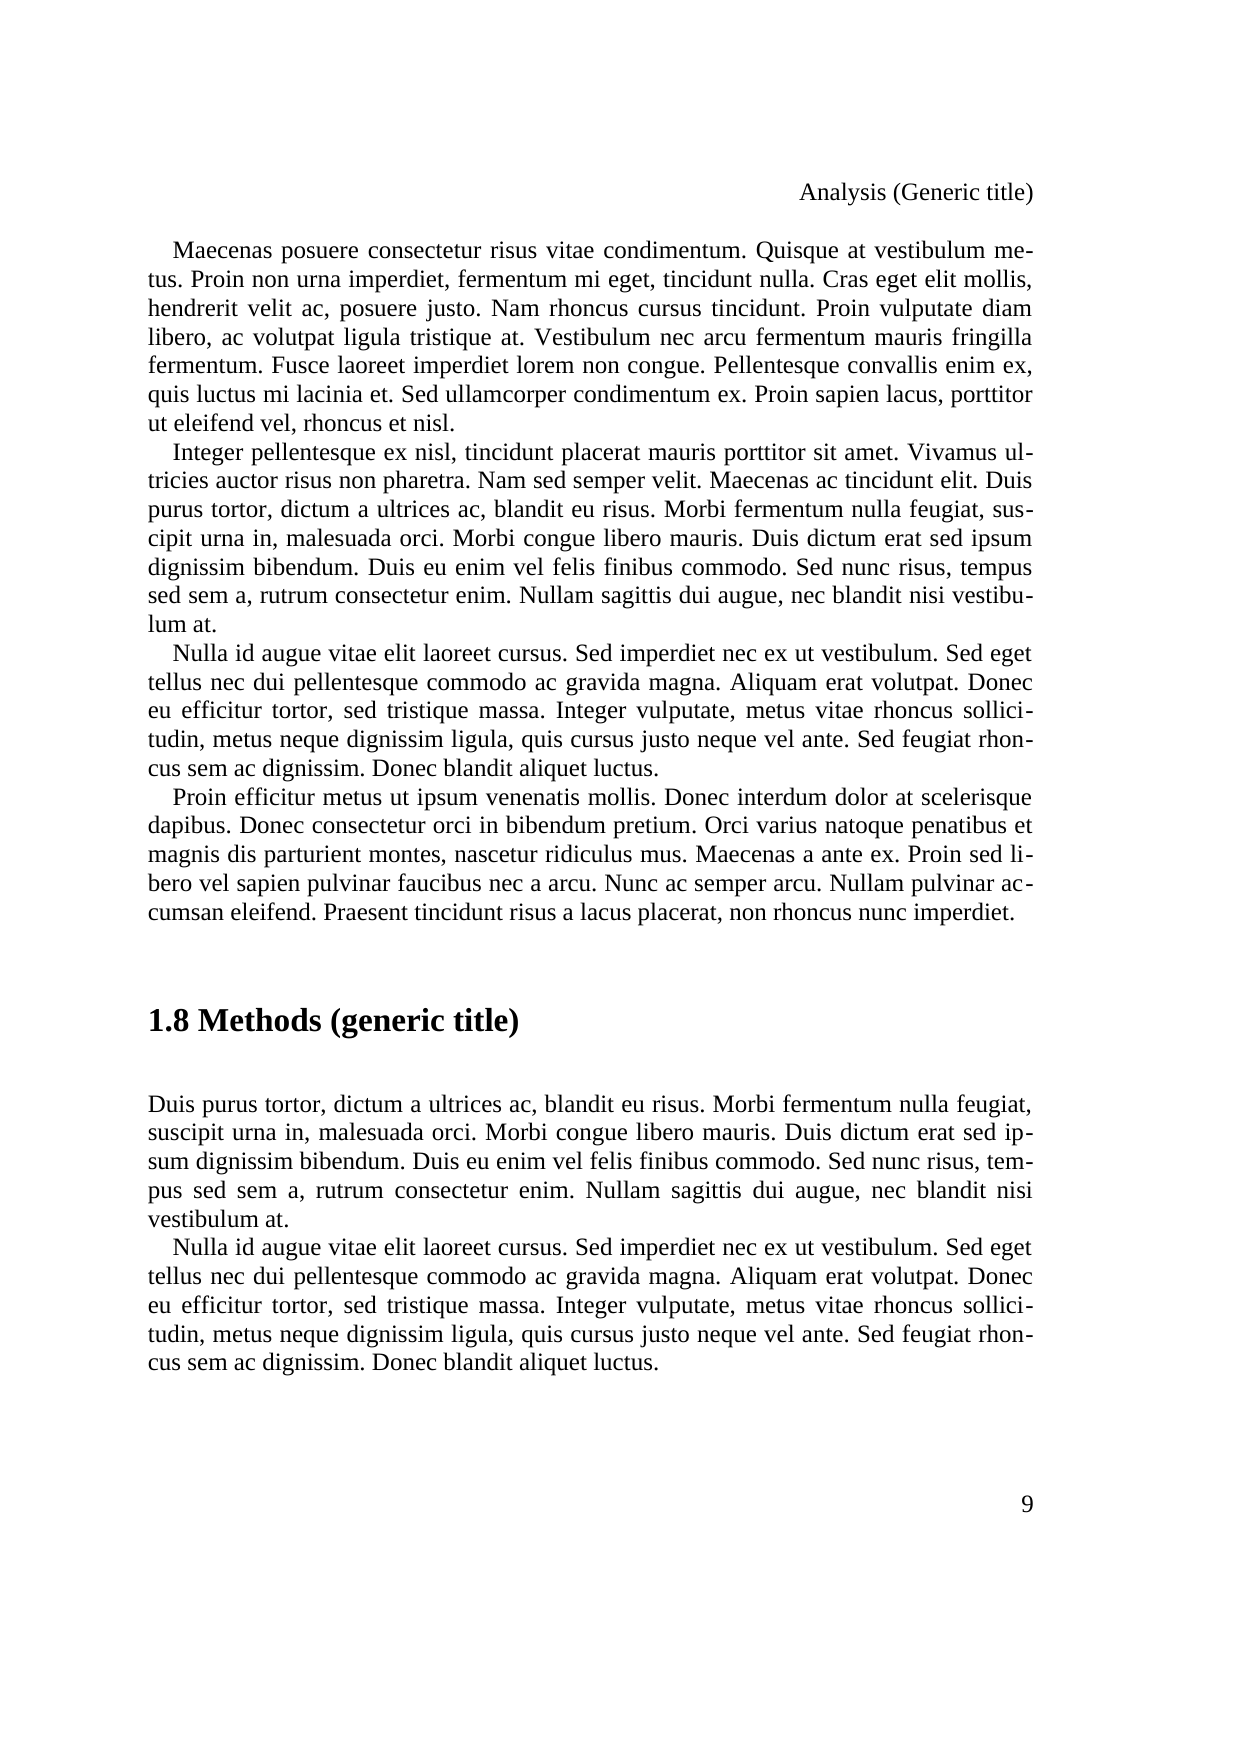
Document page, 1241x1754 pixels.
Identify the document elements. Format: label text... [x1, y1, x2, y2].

text Maecenas posuere consectetur risus vitae condimentum. Quisque at vestibulum me­tus. Proin non urna imperdiet, fermentum mi eget, tincidunt nulla. Cras eget elit mollis, hendrerit velit ac, posuere justo. Nam rhoncus cursus tincidunt. Proin vulputate diam libero, ac volutpat ligula tristique at. Vestibulum nec arcu fermentum mauris fringilla fermentum. Fusce laoreet imperdiet lorem non congue. Pellentesque convallis enim ex, quis luctus mi lacinia et. Sed ullamcorper condimentum ex. Proin sapien lacus, porttitor ut eleifend vel, rhoncus et nisl. [148, 235, 1033, 437]
text Nulla id augue vitae elit laoreet cursus. Sed imperdiet nec ex ut vestibulum. Sed eget tellus nec dui pellentesque commodo ac gravida magna. Aliquam erat volutpat. Donec eu efficitur tortor, sed tristique massa. Integer vulputate, metus vitae rhoncus sollici­tudin, metus neque dignissim ligula, quis cursus justo neque vel ante. Sed feugiat rhon­cus sem ac dignissim. Donec blandit aliquet luctus. [148, 1232, 1033, 1376]
text Proin efficitur metus ut ipsum venenatis mollis. Donec interdum dolor at scelerisque dapibus. Donec consectetur orci in bibendum pretium. Orci varius natoque penatibus et magnis dis parturient montes, nascetur ridiculus mus. Maecenas a ante ex. Proin sed li­bero vel sapien pulvinar faucibus nec a arcu. Nunc ac semper arcu. Nullam pulvinar ac­cumsan eleifend. Praesent tincidunt risus a lacus placerat, non rhoncus nunc imperdiet. [148, 782, 1033, 925]
text Duis purus tortor, dictum a ultrices ac, blandit eu risus. Morbi fermentum nulla feugiat, suscipit urna in, malesuada orci. Morbi congue libero mauris. Duis dictum erat sed ip­sum dignissim bibendum. Duis eu enim vel felis finibus commodo. Sed nunc risus, tem­pus sed sem a, rutrum consectetur enim. Nullam sagittis dui augue, nec blandit nisi vestibulum at. [148, 1089, 1033, 1232]
subtitle Methods (generic title) [148, 1000, 1033, 1039]
text Integer pellentesque ex nisl, tincidunt placerat mauris porttitor sit amet. Vivamus ul­tricies auctor risus non pharetra. Nam sed semper velit. Maecenas ac tincidunt elit. Duis purus tortor, dictum a ultrices ac, blandit eu risus. Morbi fermentum nulla feugiat, sus­cipit urna in, malesuada orci. Morbi congue libero mauris. Duis dictum erat sed ipsum dignissim bibendum. Duis eu enim vel felis finibus commodo. Sed nunc risus, tempus sed sem a, rutrum consectetur enim. Nullam sagittis dui augue, nec blandit nisi vestibu­lum at. [148, 437, 1033, 638]
text Nulla id augue vitae elit laoreet cursus. Sed imperdiet nec ex ut vestibulum. Sed eget tellus nec dui pellentesque commodo ac gravida magna. Aliquam erat volutpat. Donec eu efficitur tortor, sed tristique massa. Integer vulputate, metus vitae rhoncus sollici­tudin, metus neque dignissim ligula, quis cursus justo neque vel ante. Sed feugiat rhon­cus sem ac dignissim. Donec blandit aliquet luctus. [148, 638, 1033, 782]
